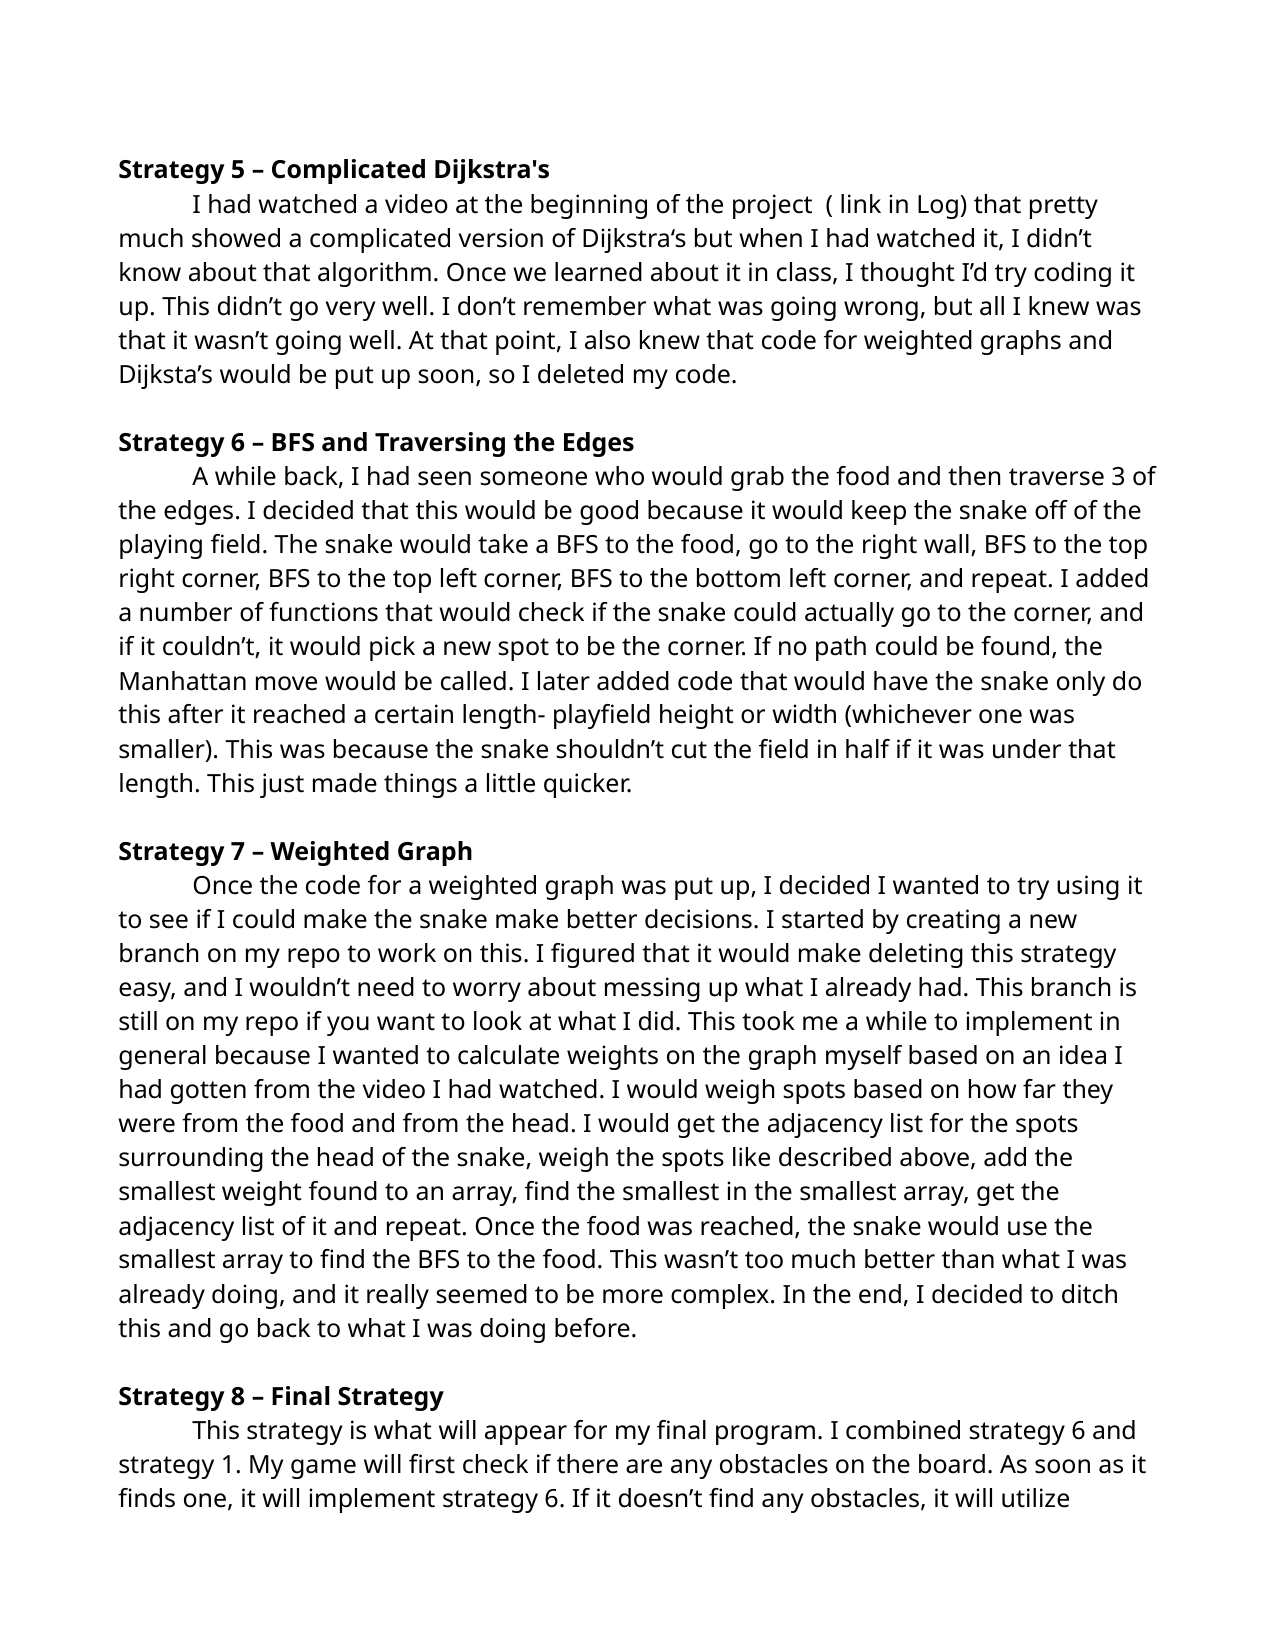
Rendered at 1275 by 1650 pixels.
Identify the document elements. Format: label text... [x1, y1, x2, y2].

text I had watched a video at the beginning of the project ( link in Log) that pretty much showed a complicated version of Dijkstra‘s but when I had watched it, I didn’t know about that algorithm. Once we learned about it in class, I thought I’d try coding it up. This didn’t go very well. I don’t remember what was going wrong, but all I knew was that it wasn’t going well. At that point, I also knew that code for weighted graphs and Dijksta’s would be put up soon, so I deleted my code. [118, 186, 1157, 391]
text Strategy 5 – Complicated Dijkstra's [118, 152, 1157, 186]
text Strategy 6 – BFS and Traversing the Edges [118, 425, 1157, 459]
text Once the code for a weighted graph was put up, I decided I wanted to try using it to see if I could make the snake make better decisions. I started by creating a new branch on my repo to work on this. I figured that it would make deleting this strategy easy, and I wouldn’t need to worry about messing up what I already had. This branch is still on my repo if you want to look at what I did. This took me a while to implement in general because I wanted to calculate weights on the graph myself based on an idea I had gotten from the video I had watched. I would weigh spots based on how far they were from the food and from the head. I would get the adjacency list for the spots surrounding the head of the snake, weigh the spots like described above, add the smallest weight found to an array, find the smallest in the smallest array, get the adjacency list of it and repeat. Once the food was reached, the snake would use the smallest array to find the BFS to the food. This wasn’t too much better than what I was already doing, and it really seemed to be more complex. In the end, I decided to ditch this and go back to what I was doing before. [118, 867, 1157, 1344]
text Strategy 8 – Final Strategy [118, 1378, 1157, 1412]
text This strategy is what will appear for my final program. I combined strategy 6 and strategy 1. My game will first check if there are any obstacles on the board. As soon as it finds one, it will implement strategy 6. If it doesn’t find any obstacles, it will utilize [118, 1412, 1157, 1515]
text A while back, I had seen someone who would grab the food and then traverse 3 of the edges. I decided that this would be good because it would keep the snake off of the playing field. The snake would take a BFS to the food, go to the right wall, BFS to the top right corner, BFS to the top left corner, BFS to the bottom left corner, and repeat. I added a number of functions that would check if the snake could actually go to the corner, and if it couldn’t, it would pick a new spot to be the corner. If no path could be found, the Manhattan move would be called. I later added code that would have the snake only do this after it reached a certain length- playfield height or width (whichever one was smaller). This was because the snake shouldn’t cut the field in half if it was under that length. This just made things a little quicker. [118, 459, 1157, 799]
text Strategy 7 – Weighted Graph [118, 833, 1157, 867]
